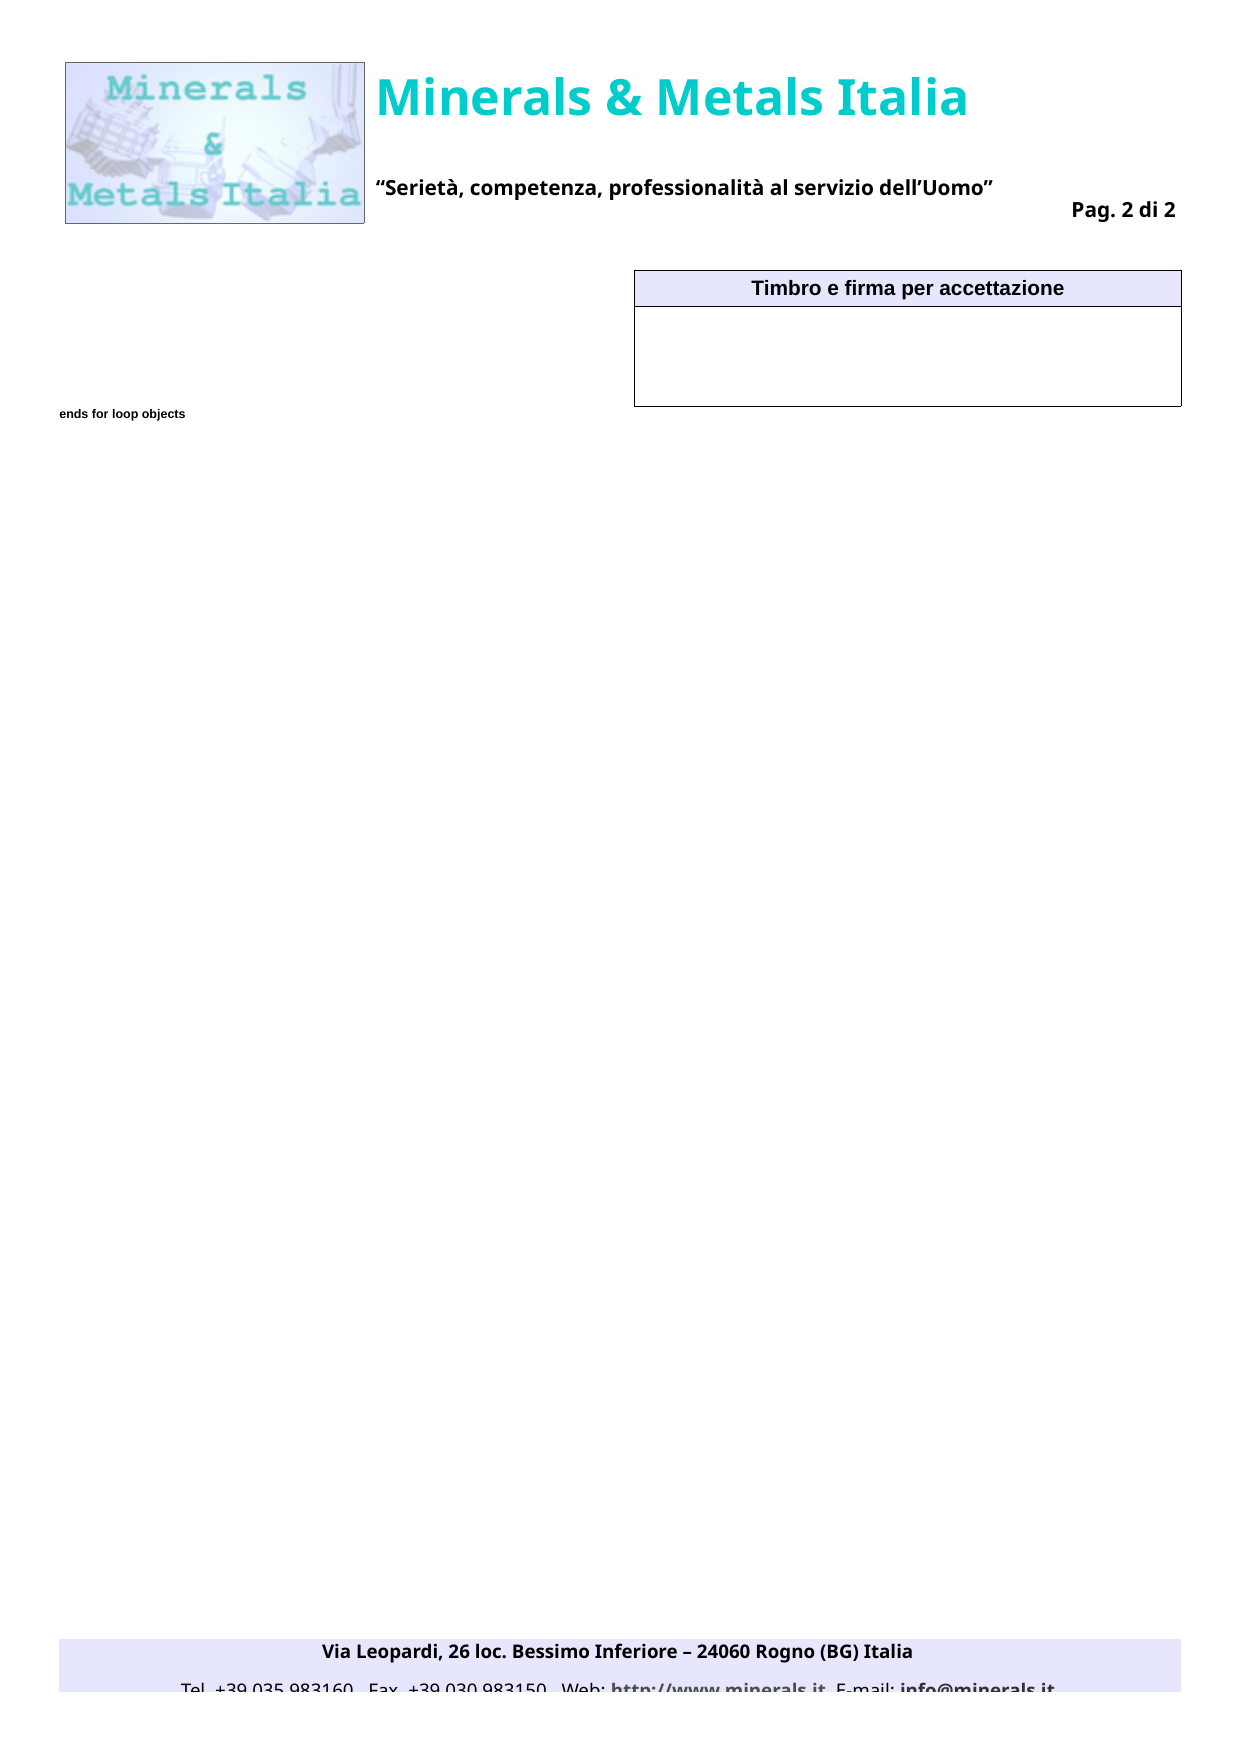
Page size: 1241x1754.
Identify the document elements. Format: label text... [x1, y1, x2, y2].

picture [66, 63, 364, 223]
table_header Timbro e firma per accettazione [635, 271, 1181, 306]
text ends for loop objects [59, 406, 1181, 421]
table_cell [635, 307, 1181, 406]
